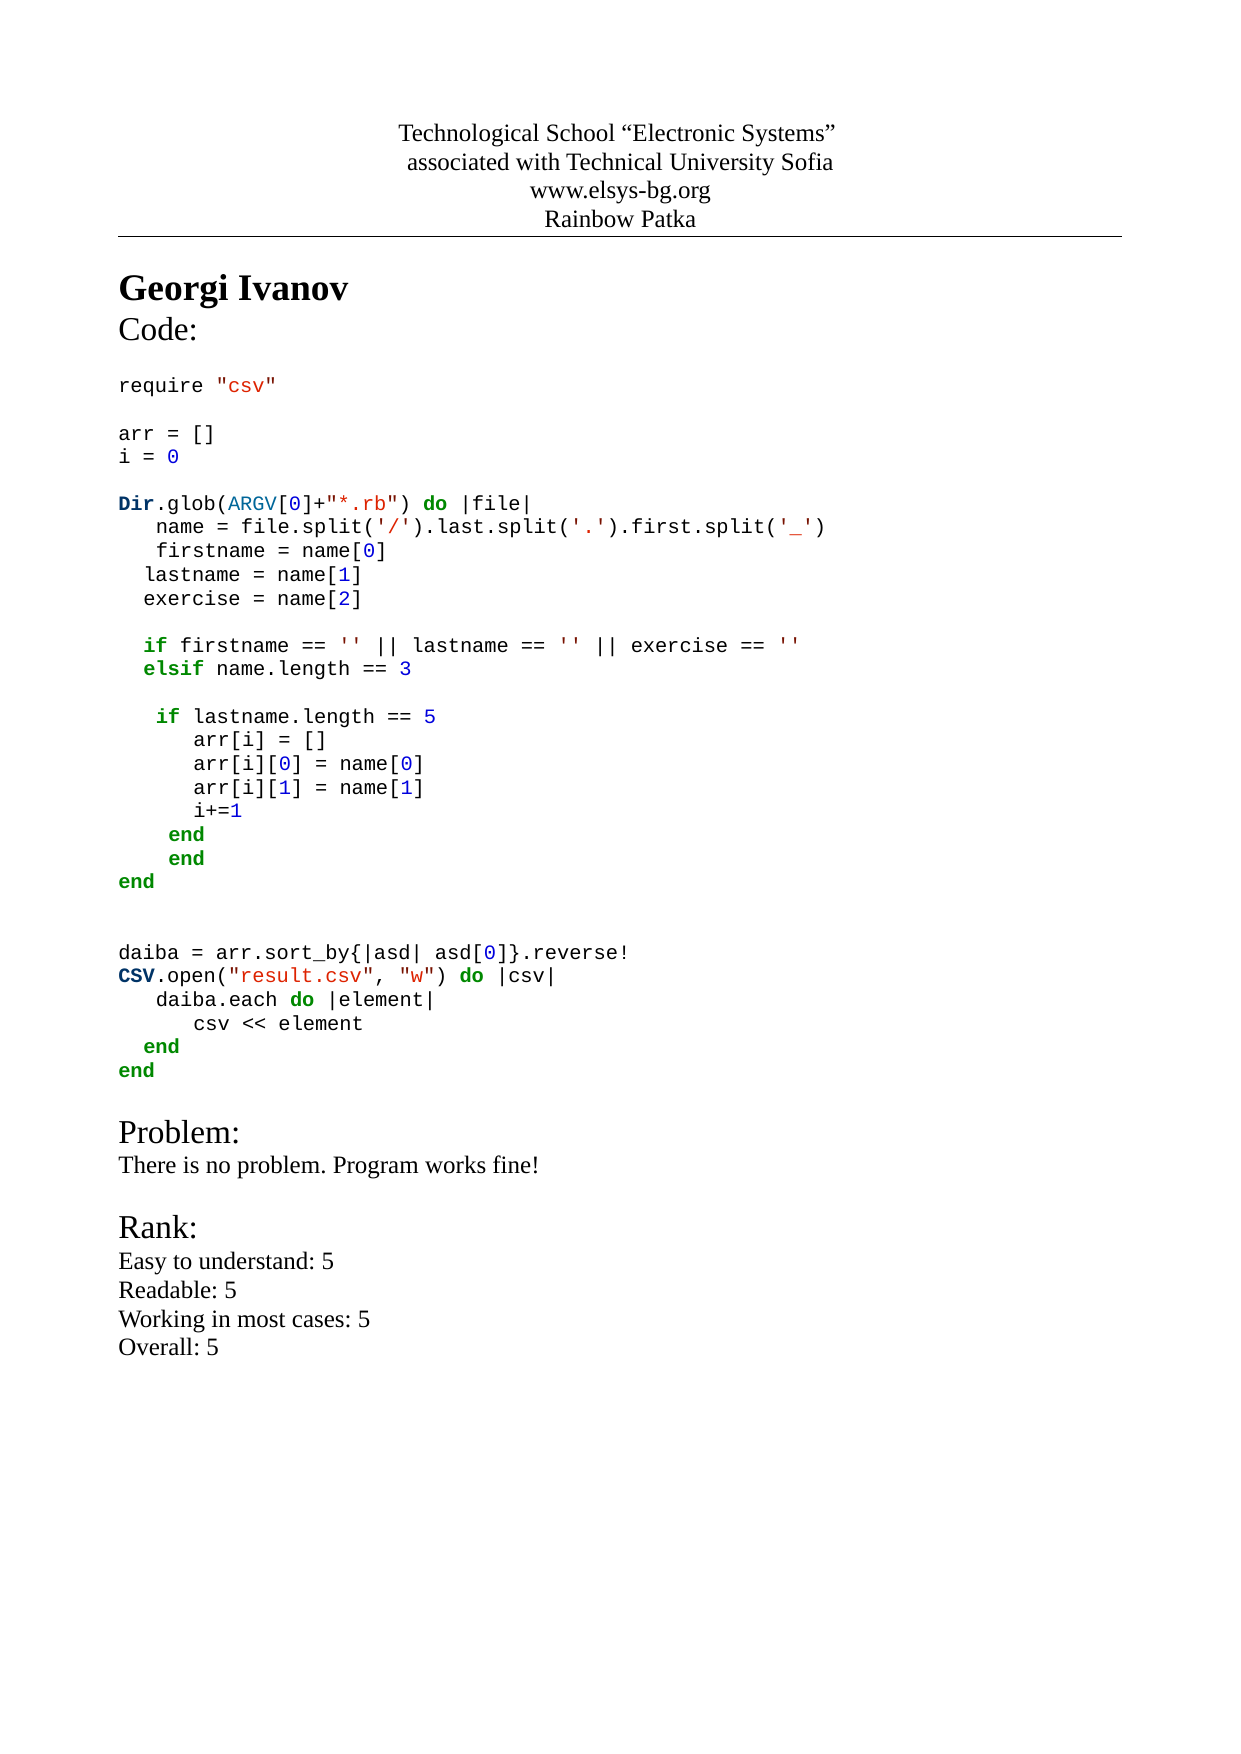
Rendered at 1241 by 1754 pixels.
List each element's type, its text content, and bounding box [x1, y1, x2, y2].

text Easy to understand: 5 [118, 1246, 1122, 1275]
text i+=1 [118, 800, 1122, 824]
text name = file.split('/').last.split('.').first.split('_') [118, 517, 1122, 540]
text Dir.glob(ARGV[0]+"*.rb") do |file| [118, 493, 1122, 517]
text Code: [118, 309, 1122, 347]
text lastname = name[1] [118, 564, 1122, 587]
text end [118, 848, 1122, 871]
text arr[i][1] = name[1] [118, 777, 1122, 800]
text daiba.each do |element| [118, 989, 1122, 1012]
text elsif name.length == 3 [118, 658, 1122, 682]
text arr[i] = [] [118, 729, 1122, 753]
text exercise = name[2] [118, 587, 1122, 611]
text arr = [] [118, 423, 1122, 446]
text Working in most cases: 5 [118, 1304, 1122, 1332]
text Overall: 5 [118, 1332, 1122, 1361]
text if lastname.length == 5 [118, 706, 1122, 729]
text csv << element [118, 1012, 1122, 1036]
text firstname = name[0] [118, 540, 1122, 564]
text Georgi Ivanov [118, 266, 1122, 309]
text if firstname == '' || lastname == '' || exercise == '' [118, 635, 1122, 658]
text Readable: 5 [118, 1275, 1122, 1304]
text end [118, 824, 1122, 848]
text end [118, 1060, 1122, 1083]
text arr[i][0] = name[0] [118, 753, 1122, 777]
text end [118, 871, 1122, 895]
text CSV.open("result.csv", "w") do |csv| [118, 965, 1122, 989]
text There is no problem. Program works fine! [118, 1150, 1122, 1179]
text Rank: [118, 1208, 1122, 1246]
text i = 0 [118, 446, 1122, 469]
text end [118, 1036, 1122, 1060]
text daiba = arr.sort_by{|asd| asd[0]}.reverse! [118, 942, 1122, 965]
text require "csv" [118, 376, 1122, 399]
text Problem: [118, 1112, 1122, 1150]
